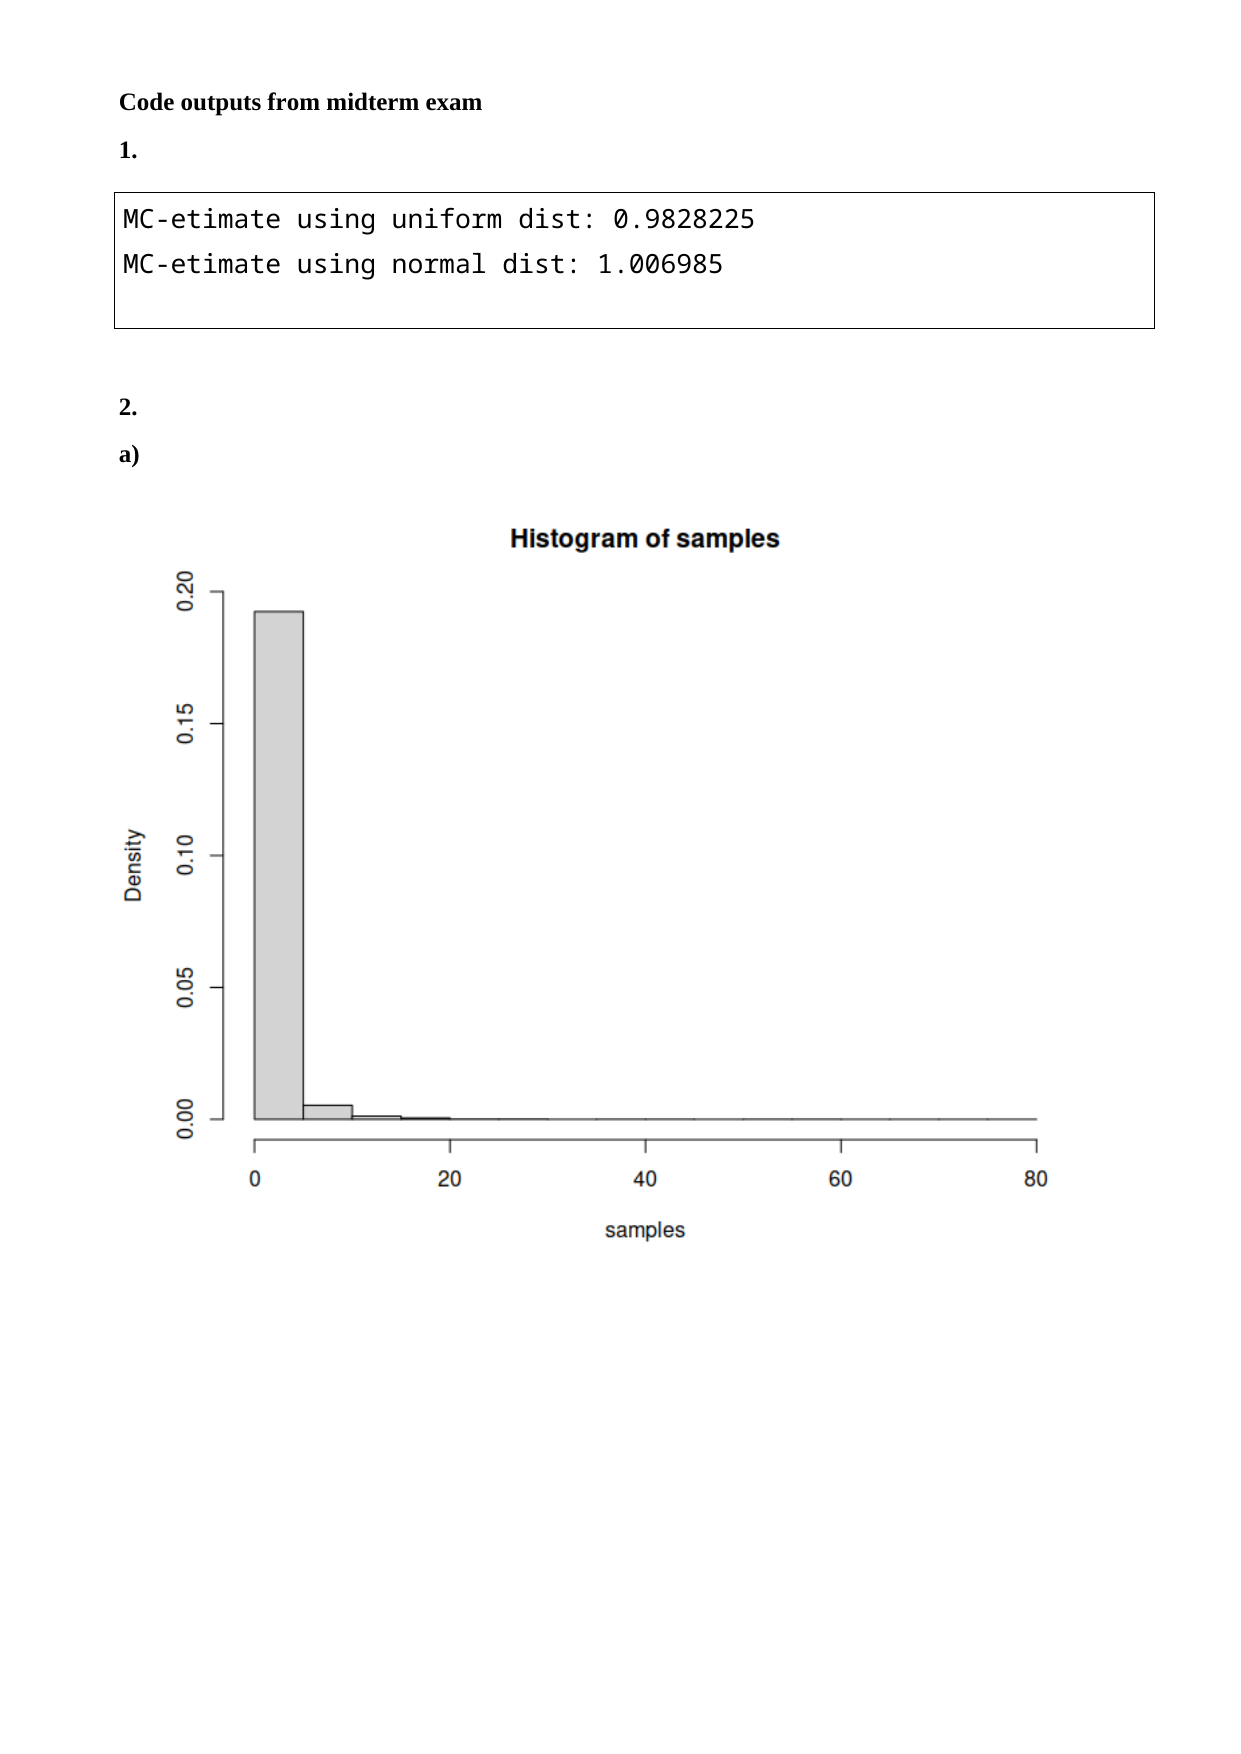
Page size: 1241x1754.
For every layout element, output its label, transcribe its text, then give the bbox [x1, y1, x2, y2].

text 1. [119, 135, 1121, 164]
text Code outputs from midterm exam [119, 87, 1121, 116]
text a) [119, 439, 1121, 468]
text MC-etimate using uniform dist: 0.9828225 [123, 201, 1146, 236]
text 2. [119, 392, 1121, 421]
text MC-etimate using normal dist: 1.006985 [123, 245, 1146, 281]
picture [118, 487, 1122, 1271]
